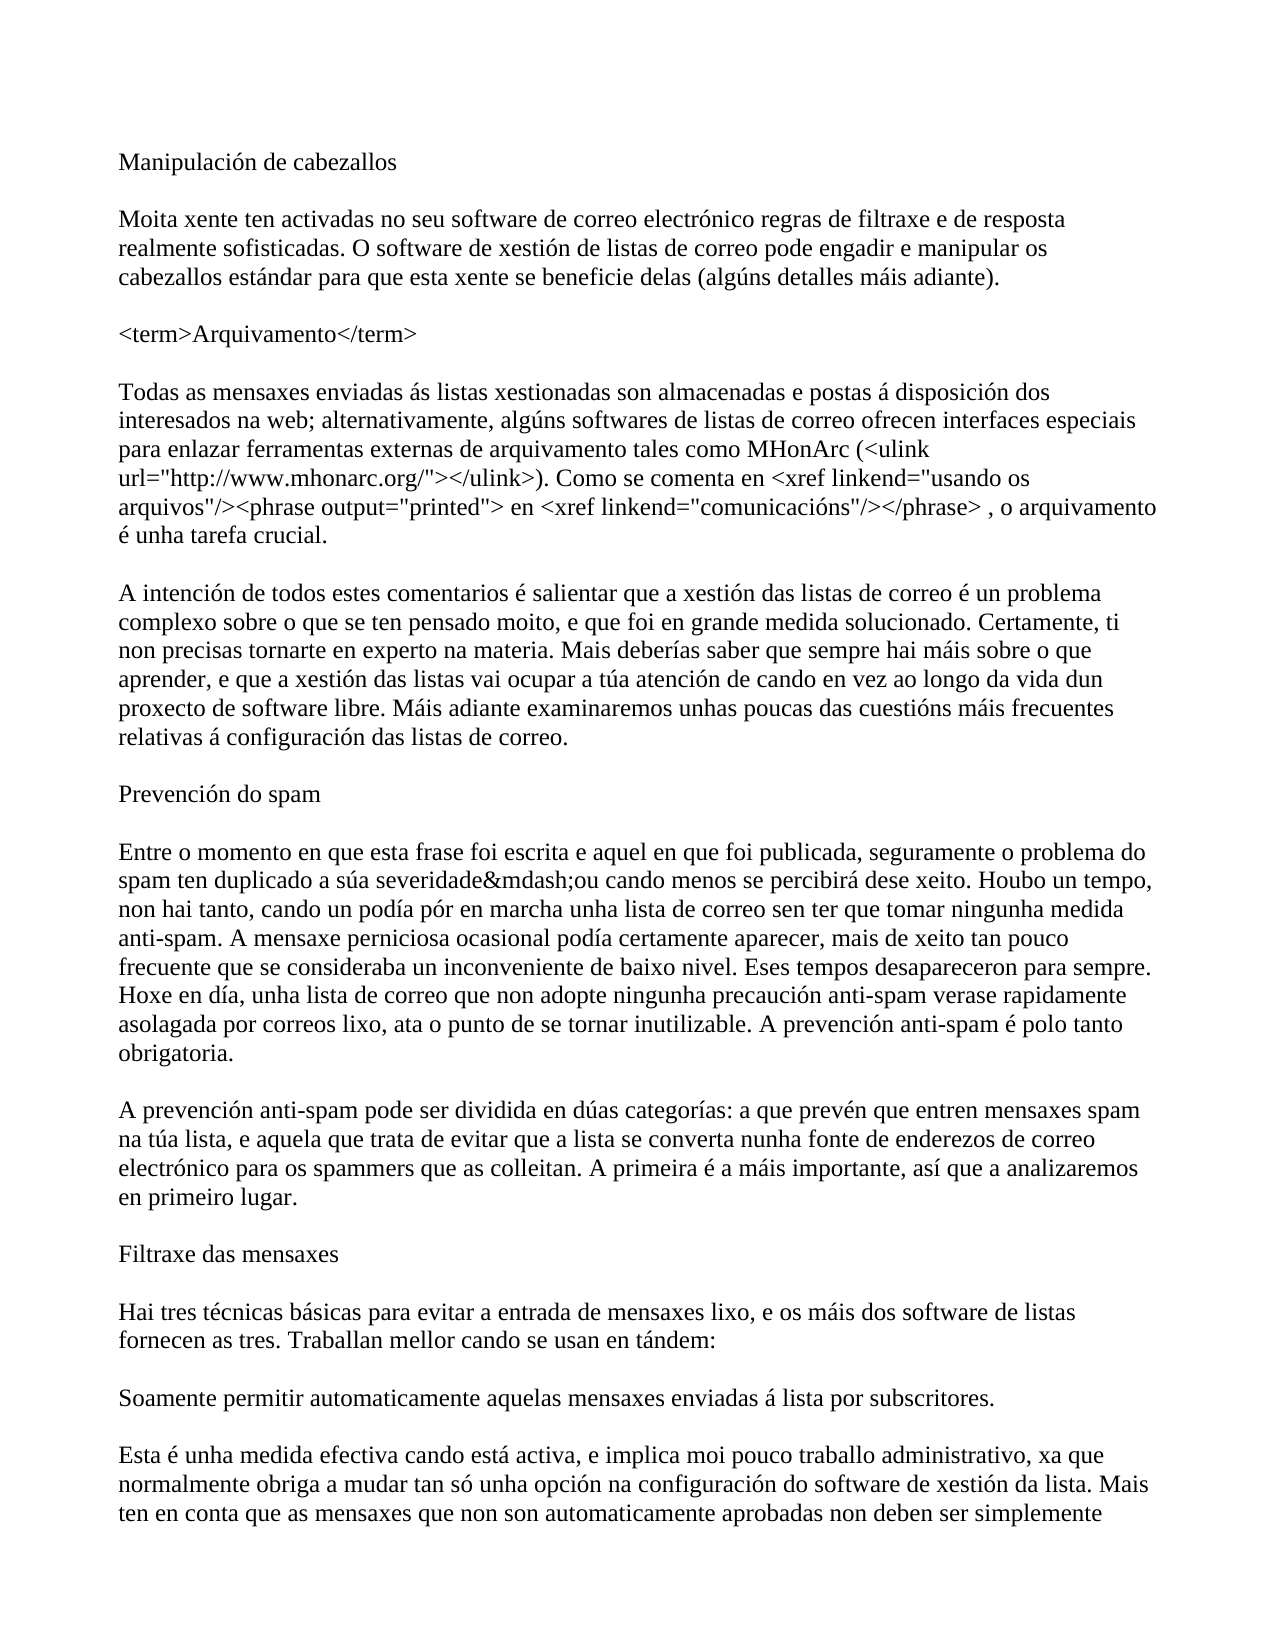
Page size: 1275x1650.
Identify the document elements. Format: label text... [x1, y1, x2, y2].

text Todas as mensaxes enviadas ás listas xestionadas son almacenadas e postas á disposición dos interesados na web; alternativamente, algúns softwares de listas de correo ofrecen interfaces especiais para enlazar ferramentas externas de arquivamento tales como MHonArc (<ulink url="http://www.mhonarc.org/"></ulink>). Como se comenta en <xref linkend="usando os arquivos"/><phrase output="printed"> en <xref linkend="comunicacións"/></phrase> , o arquivamento é unha tarefa crucial. [118, 377, 1157, 549]
text Filtraxe das mensaxes [118, 1239, 1157, 1268]
text Hai tres técnicas básicas para evitar a entrada de mensaxes lixo, e os máis dos software de listas fornecen as tres. Traballan mellor cando se usan en tándem: [118, 1297, 1157, 1354]
text <term>Arquivamento</term> [118, 319, 1157, 348]
text A prevención anti-spam pode ser dividida en dúas categorías: a que prevén que entren mensaxes spam na túa lista, e aquela que trata de evitar que a lista se converta nunha fonte de enderezos de correo electrónico para os spammers que as colleitan. A primeira é a máis importante, así que a analizaremos en primeiro lugar. [118, 1096, 1157, 1211]
text Esta é unha medida efectiva cando está activa, e implica moi pouco traballo administrativo, xa que normalmente obriga a mudar tan só unha opción na configuración do software de xestión da lista. Mais ten en conta que as mensaxes que non son automaticamente aprobadas non deben ser simplemente [118, 1441, 1157, 1527]
text Prevención do spam [118, 779, 1157, 808]
text Soamente permitir automaticamente aquelas mensaxes enviadas á lista por subscritores. [118, 1383, 1157, 1412]
text Manipulación de cabezallos [118, 147, 1157, 176]
text Moita xente ten activadas no seu software de correo electrónico regras de filtraxe e de resposta realmente sofisticadas. O software de xestión de listas de correo pode engadir e manipular os cabezallos estándar para que esta xente se beneficie delas (algúns detalles máis adiante). [118, 204, 1157, 291]
text A intención de todos estes comentarios é salientar que a xestión das listas de correo é un problema complexo sobre o que se ten pensado moito, e que foi en grande medida solucionado. Certamente, ti non precisas tornarte en experto na materia. Mais deberías saber que sempre hai máis sobre o que aprender, e que a xestión das listas vai ocupar a túa atención de cando en vez ao longo da vida dun proxecto de software libre. Máis adiante examinaremos unhas poucas das cuestións máis frecuentes relativas á configuración das listas de correo. [118, 578, 1157, 751]
text Entre o momento en que esta frase foi escrita e aquel en que foi publicada, seguramente o problema do spam ten duplicado a súa severidade&mdash;ou cando menos se percibirá dese xeito. Houbo un tempo, non hai tanto, cando un podía pór en marcha unha lista de correo sen ter que tomar ningunha medida anti-spam. A mensaxe perniciosa ocasional podía certamente aparecer, mais de xeito tan pouco frecuente que se consideraba un inconveniente de baixo nivel. Eses tempos desapareceron para sempre. Hoxe en día, unha lista de correo que non adopte ningunha precaución anti-spam verase rapidamente asolagada por correos lixo, ata o punto de se tornar inutilizable. A prevención anti-spam é polo tanto obrigatoria. [118, 837, 1157, 1067]
